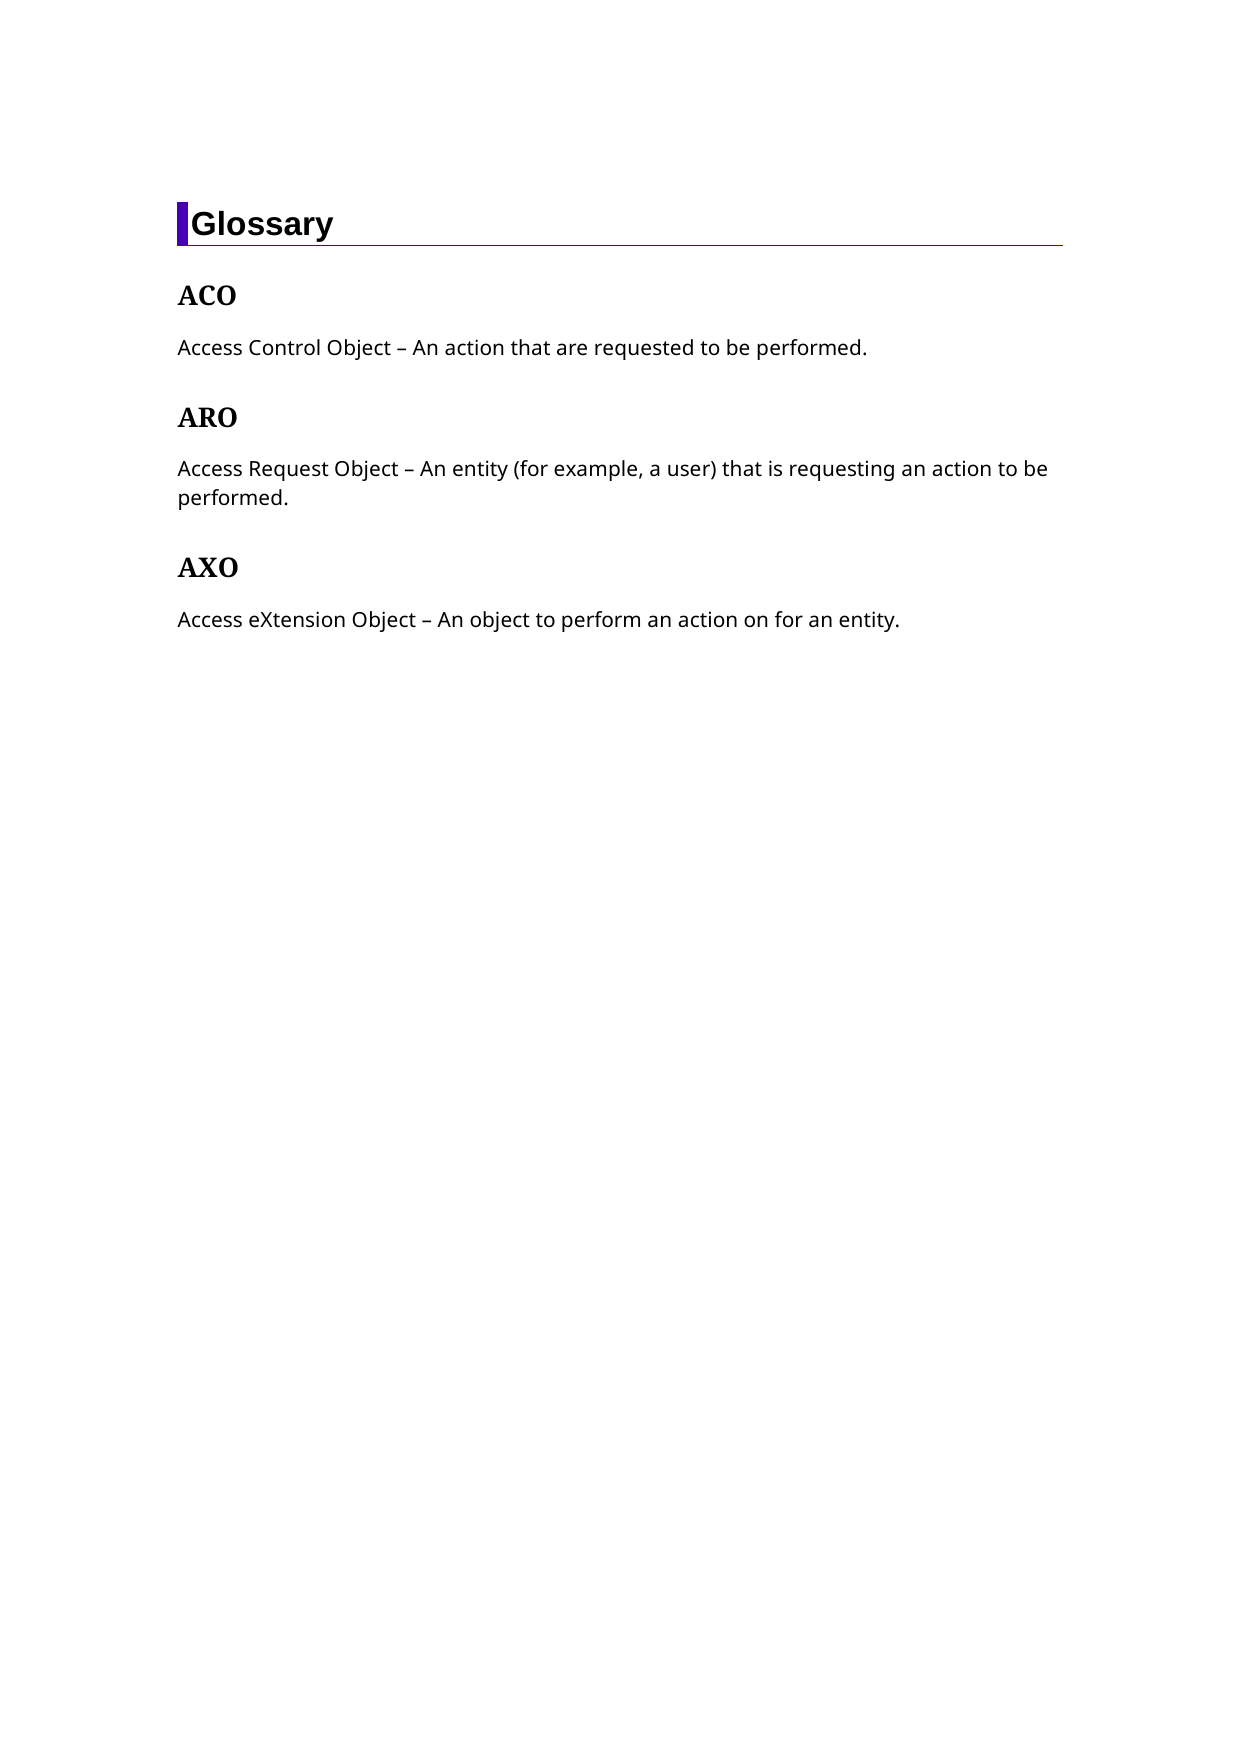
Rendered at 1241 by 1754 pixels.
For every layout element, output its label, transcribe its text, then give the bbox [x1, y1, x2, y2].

text Access Request Object – An entity (for example, a user) that is requesting an action to be performed. [177, 454, 1063, 511]
subtitle ARO [177, 399, 1063, 436]
subtitle Glossary [188, 202, 1063, 245]
subtitle ACO [177, 277, 1063, 314]
subtitle AXO [177, 549, 1063, 586]
text Access eXtension Object – An object to perform an action on for an entity. [177, 605, 1063, 633]
text Access Control Object – An action that are requested to be performed. [177, 333, 1063, 361]
